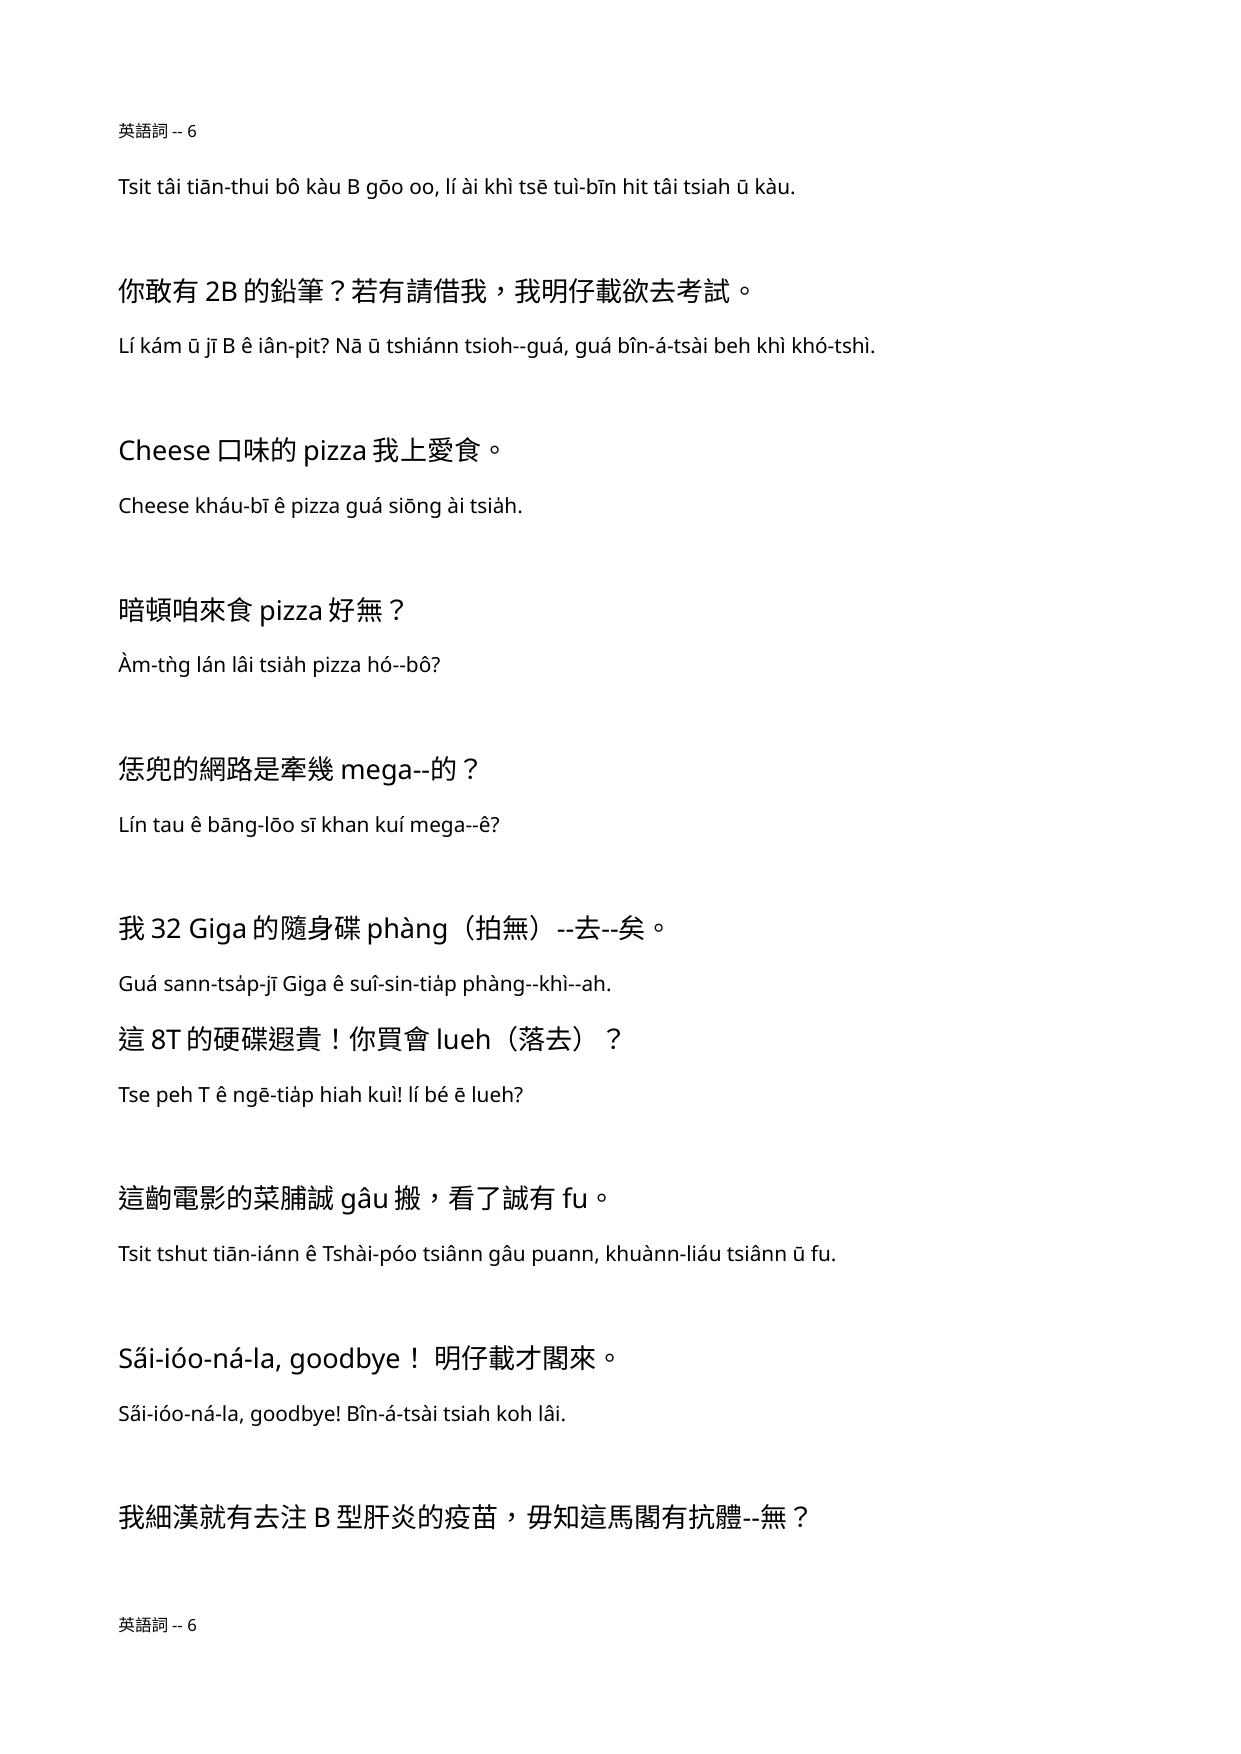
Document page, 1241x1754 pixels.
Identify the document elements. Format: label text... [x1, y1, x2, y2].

text 我細漢就有去注B型肝炎的疫苗，毋知這馬閣有抗體--無？ [118, 1496, 1122, 1536]
text 這8T的硬碟遐貴！你買會lueh（落去）？ [118, 1018, 1122, 1057]
text 暗頓咱來食pizza好無？ [118, 588, 1122, 628]
text Cheese kháu-bī ê pizza guá siōng ài tsia̍h. [118, 491, 1122, 519]
text 這齣電影的菜脯誠gâu搬，看了誠有fu。 [118, 1177, 1122, 1217]
text Àm-tǹg lán lâi tsia̍h pizza hó--bô? [118, 650, 1122, 679]
text Guá sann-tsa̍p-jī Giga ê suî-sin-tia̍p phàng--khì--ah. [118, 969, 1122, 998]
text 我32 Giga的隨身碟phàng（拍無）--去--矣。 [118, 907, 1122, 947]
text Sa̋i-ióo-ná-la, goodbye！ 明仔載才閣來。 [118, 1337, 1122, 1376]
text Tse peh T ê ngē-tia̍p hiah kuì! lí bé ē lueh? [118, 1080, 1122, 1108]
text Sa̋i-ióo-ná-la, goodbye! Bîn-á-tsài tsiah koh lâi. [118, 1399, 1122, 1427]
text Lín tau ê bāng-lōo sī khan kuí mega--ê? [118, 810, 1122, 838]
text 恁兜的網路是牽幾mega--的？ [118, 748, 1122, 787]
text Lí kám ū jī B ê iân-pit? Nā ū tshiánn tsioh--guá, guá bîn-á-tsài beh khì khó-tshì. [118, 331, 1122, 360]
text 你敢有2B的鉛筆？若有請借我，我明仔載欲去考試。 [118, 269, 1122, 309]
text Tsit tâi tiān-thui bô kàu B gōo oo, lí ài khì tsē tuì-bīn hit tâi tsiah ū kàu. [118, 172, 1122, 200]
text Cheese口味的pizza我上愛食。 [118, 429, 1122, 468]
text Tsit tshut tiān-iánn ê Tshài-póo tsiânn gâu puann, khuànn-liáu tsiânn ū fu. [118, 1239, 1122, 1268]
